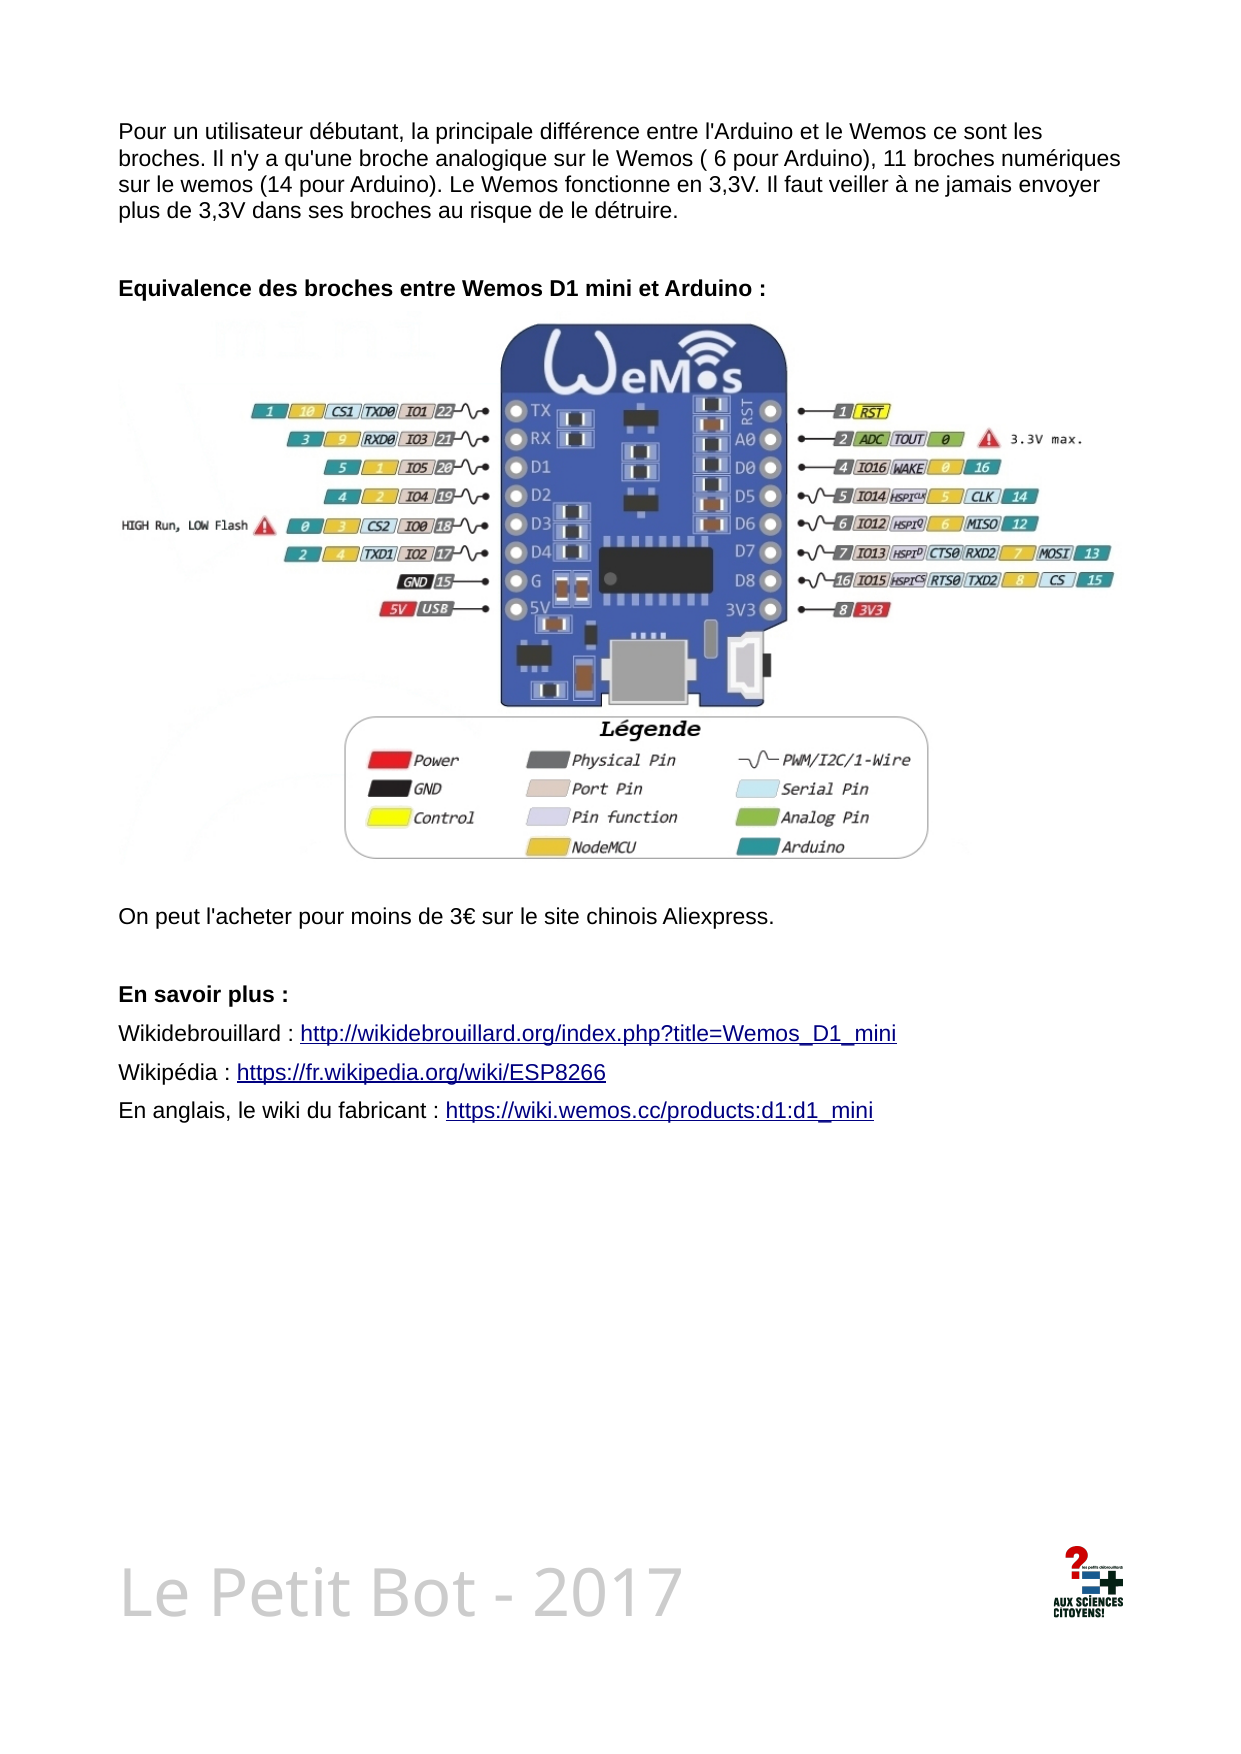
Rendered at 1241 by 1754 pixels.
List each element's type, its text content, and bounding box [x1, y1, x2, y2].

picture [1053, 1546, 1123, 1618]
text Pour un utilisateur débutant, la principale différence entre l'Arduino et le Wemos ce sont les broches. Il n'y a qu'une broche analogique sur le Wemos ( 6 pour Arduino), 11 broches numériques sur le wemos (14 pour Arduino). Le Wemos fonctionne en 3,3V. Il faut veiller à ne jamais envoyer plus de 3,3V dans ses broches au risque de le détruire. [118, 118, 1122, 223]
text En anglais, le wiki du fabricant : https://wiki.wemos.cc/products:d1:d1_mini [118, 1097, 1122, 1124]
text Equivalence des broches entre Wemos D1 mini et Arduino : [118, 275, 1122, 301]
text En savoir plus : [118, 981, 1122, 1007]
text Wikipédia : https://fr.wikipedia.org/wiki/ESP8266 [118, 1059, 1122, 1085]
text Wikidebrouillard : http://wikidebrouillard.org/index.php?title=Wemos_D1_mini [118, 1020, 1122, 1046]
picture [118, 311, 1123, 865]
text On peut l'acheter pour moins de 3€ sur le site chinois Aliexpress. [118, 903, 1122, 929]
